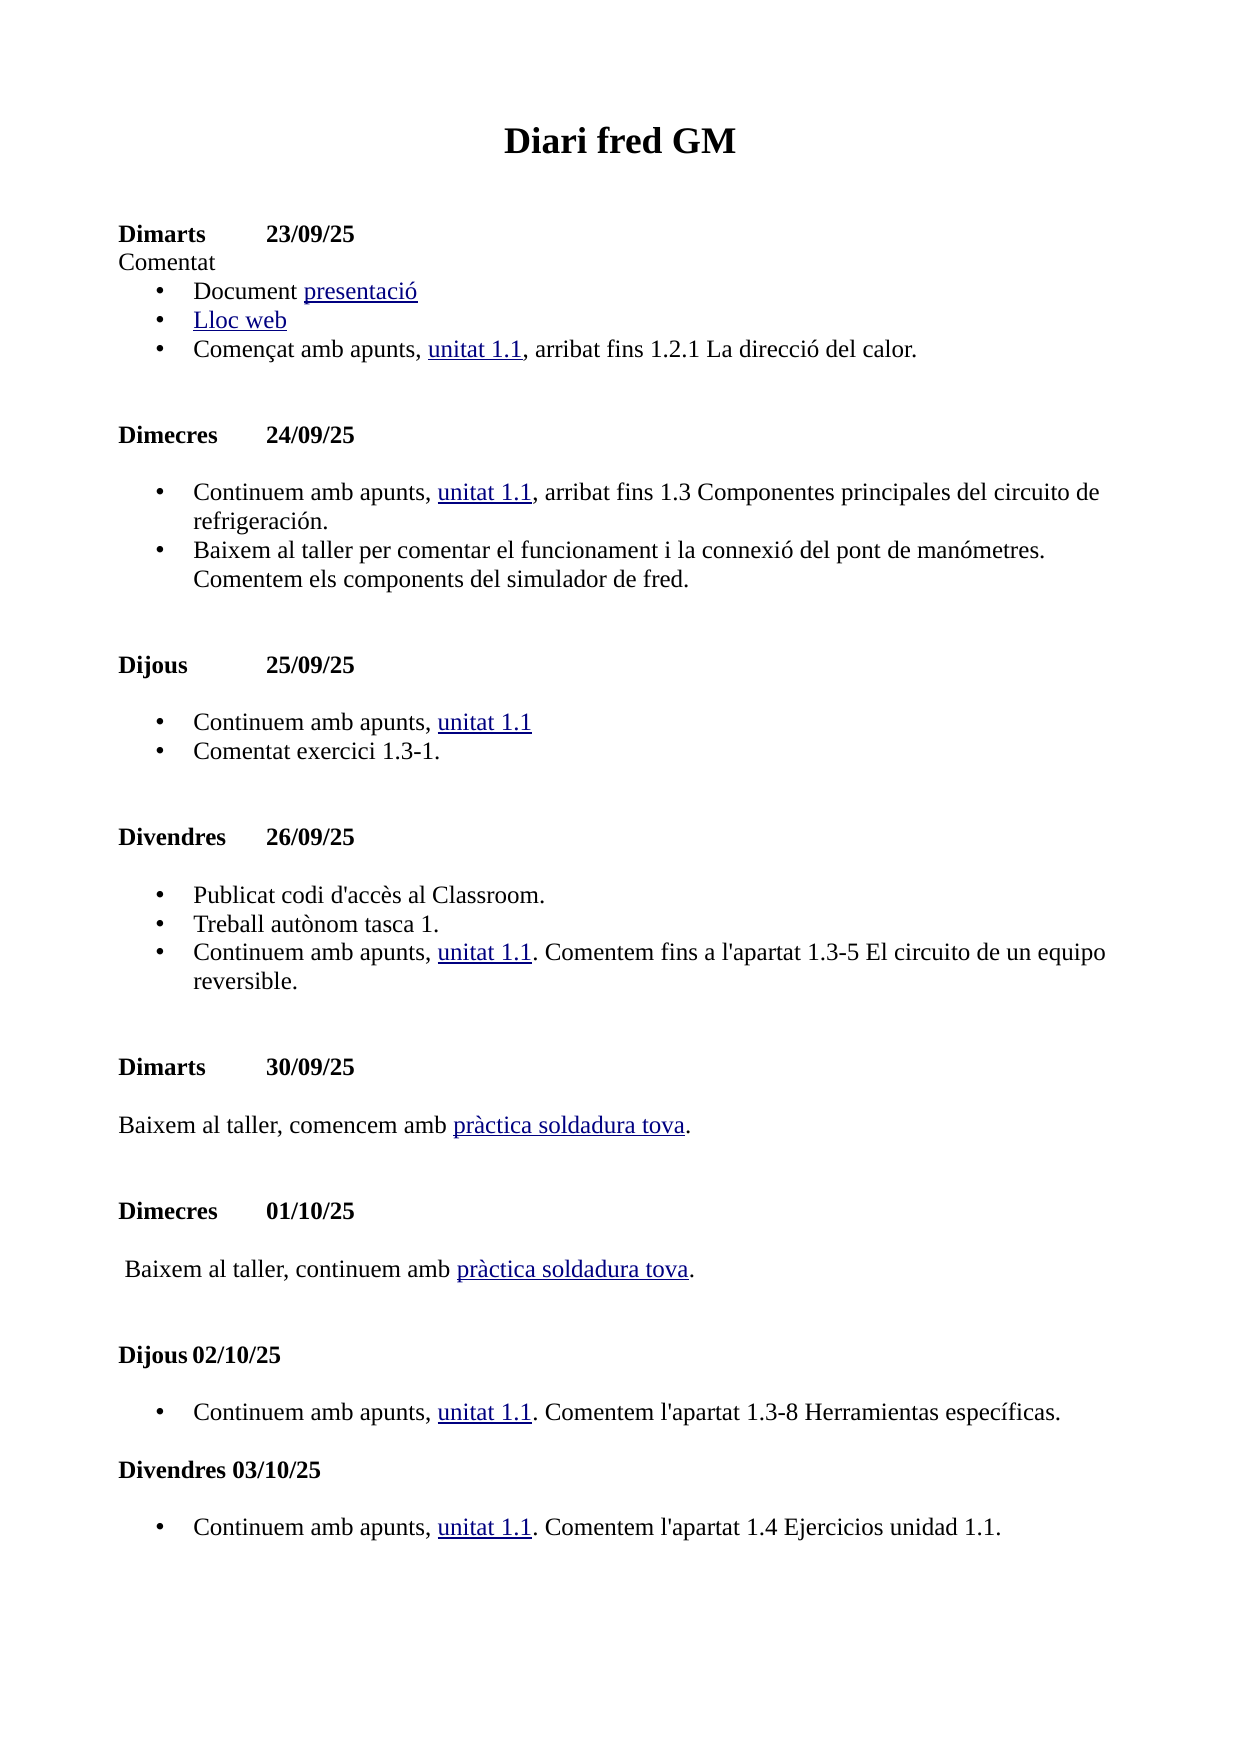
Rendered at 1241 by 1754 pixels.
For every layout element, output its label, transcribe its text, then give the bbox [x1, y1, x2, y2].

list Continuem amb apunts, unitat 1.1. Comentem l'apartat 1.4 Ejercicios unidad 1.1. [156, 1512, 1122, 1541]
list Document presentació [156, 276, 1122, 305]
list Baixem al taller per comentar el funcionament i la connexió del pont de manómetres. Comentem els components del simulador de fred. [156, 535, 1122, 592]
list Continuem amb apunts, unitat 1.1. Comentem l'apartat 1.3-8 Herramientas específicas. [156, 1397, 1122, 1426]
list Continuem amb apunts, unitat 1.1. Comentem fins a l'apartat 1.3-5 El circuito de un equipo reversible. [156, 937, 1122, 995]
text Baixem al taller, comencem amb pràctica soldadura tova. [118, 1110, 1122, 1139]
text Dimarts 23/09/25 [118, 219, 1122, 247]
text Divendres 03/10/25 [118, 1455, 1122, 1484]
list Lloc web [156, 305, 1122, 334]
list Publicat codi d'accès al Classroom. [156, 880, 1122, 909]
text Baixem al taller, continuem amb pràctica soldadura tova. [118, 1254, 1122, 1282]
text Dijous 02/10/25 [118, 1340, 1122, 1369]
text Divendres 26/09/25 [118, 822, 1122, 851]
list Començat amb apunts, unitat 1.1, arribat fins 1.2.1 La direcció del calor. [156, 334, 1122, 362]
list Continuem amb apunts, unitat 1.1, arribat fins 1.3 Componentes principales del circuito de refrigeración. [156, 477, 1122, 535]
text Dimarts 30/09/25 [118, 1052, 1122, 1081]
list Treball autònom tasca 1. [156, 909, 1122, 937]
text Dijous 25/09/25 [118, 650, 1122, 679]
text Dimecres 01/10/25 [118, 1196, 1122, 1225]
text Dimecres 24/09/25 [118, 420, 1122, 449]
list Continuem amb apunts, unitat 1.1 [156, 707, 1122, 736]
text Diari fred GM [118, 118, 1122, 161]
list Comentat exercici 1.3-1. [156, 736, 1122, 765]
text Comentat [118, 247, 1122, 276]
